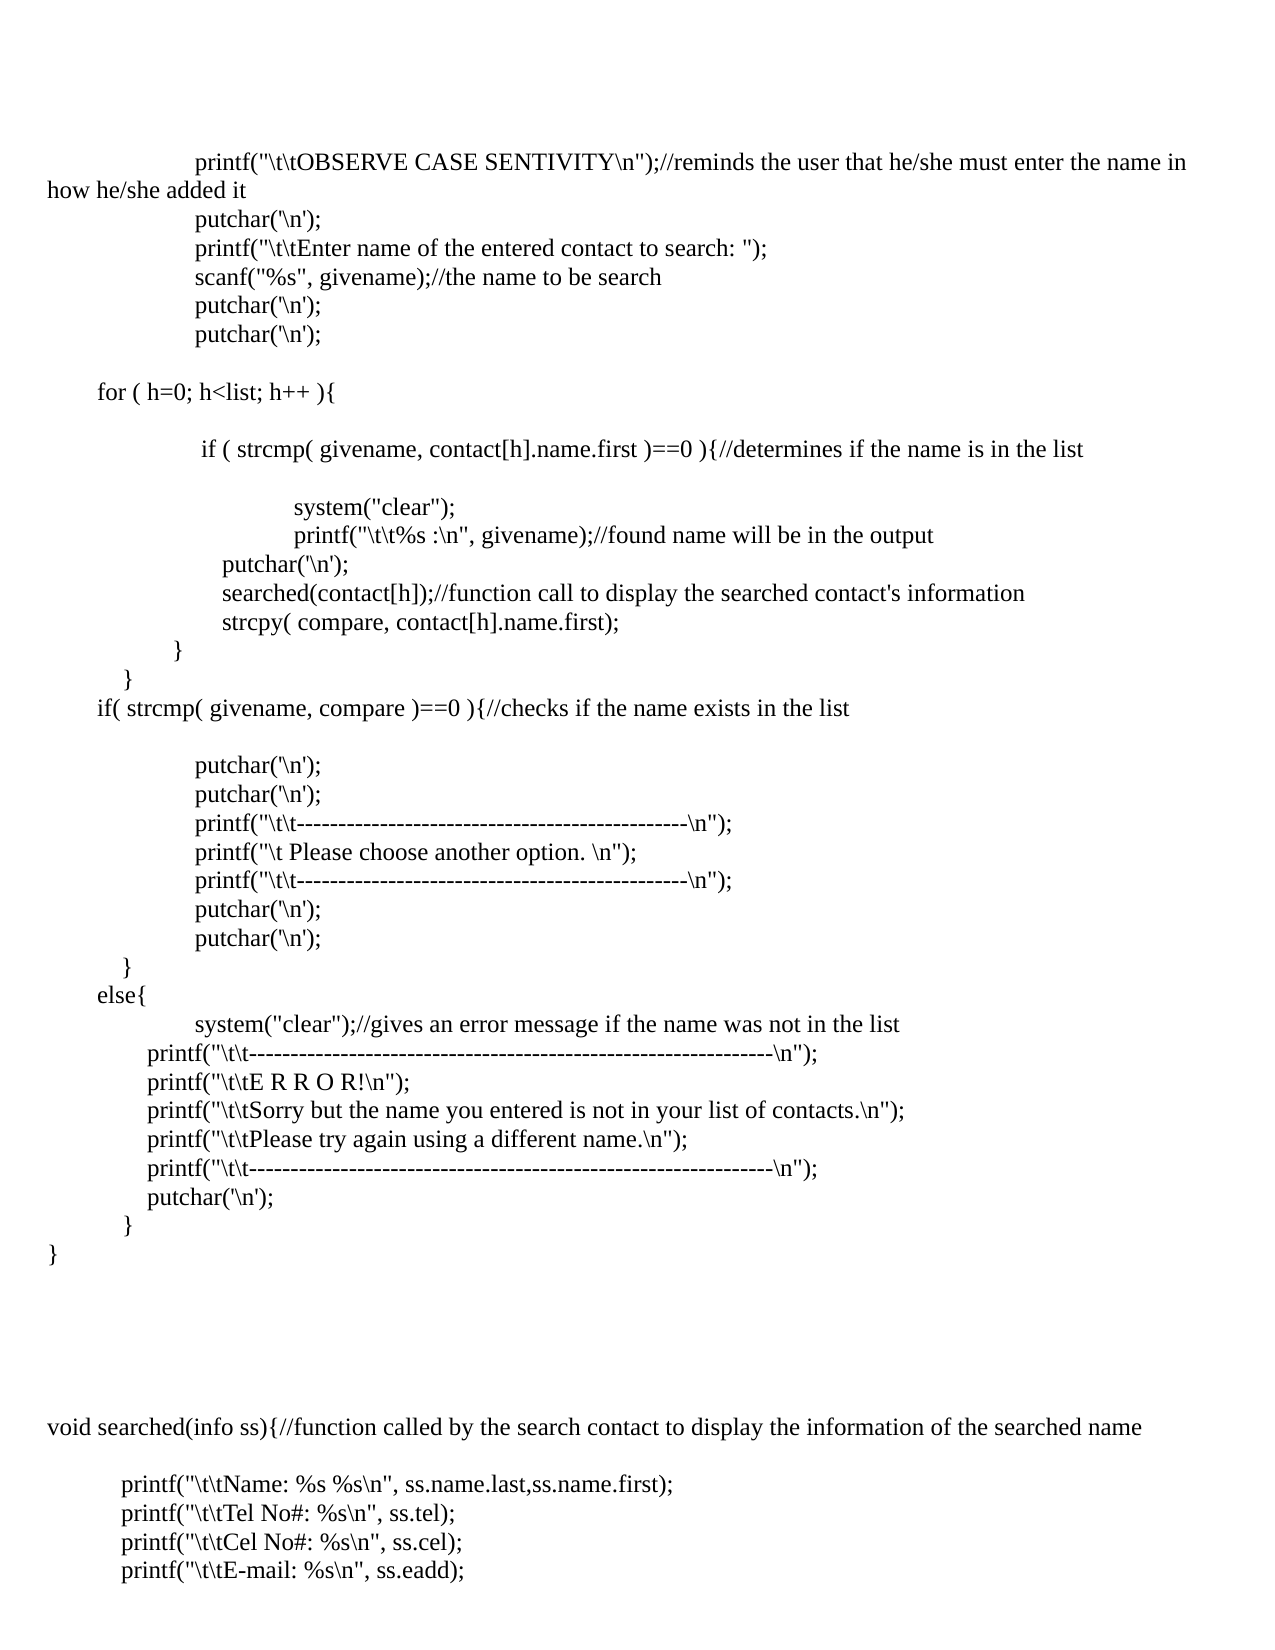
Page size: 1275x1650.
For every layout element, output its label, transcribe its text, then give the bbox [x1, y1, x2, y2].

text putchar('\n'); [47, 319, 1213, 348]
text printf("\t\tSorry but the name you entered is not in your list of contacts.\n"); [47, 1096, 1213, 1124]
text if ( strcmp( givename, contact[h].name.first )==0 ){//determines if the name is in the list [47, 434, 1213, 463]
text putchar('\n'); [47, 204, 1213, 233]
text printf("\t\tEnter name of the entered contact to search: "); [47, 233, 1213, 262]
text putchar('\n'); [47, 1182, 1213, 1211]
text } [47, 1239, 1213, 1268]
text printf("\t Please choose another option. \n"); [47, 837, 1213, 866]
text } [47, 664, 1213, 693]
text putchar('\n'); [47, 923, 1213, 952]
text putchar('\n'); [47, 779, 1213, 808]
text putchar('\n'); [47, 751, 1213, 779]
text system("clear");//gives an error message if the name was not in the list [47, 1009, 1213, 1038]
text printf("\t\tE-mail: %s\n", ss.eadd); [47, 1556, 1213, 1584]
text } [47, 952, 1213, 981]
text printf("\t\tOBSERVE CASE SENTIVITY\n");//reminds the user that he/she must enter the name in how he/she added it [47, 147, 1213, 204]
text if( strcmp( givename, compare )==0 ){//checks if the name exists in the list [47, 693, 1213, 722]
text printf("\t\tTel No#: %s\n", ss.tel); [47, 1498, 1213, 1527]
text printf("\t\tCel No#: %s\n", ss.cel); [47, 1527, 1213, 1556]
text else{ [47, 981, 1213, 1009]
text putchar('\n'); [47, 894, 1213, 923]
text system("clear"); [47, 492, 1213, 521]
text printf("\t\t%s :\n", givename);//found name will be in the output [47, 521, 1213, 549]
text printf("\t\t---------------------------------------------------------------\n"); [47, 1153, 1213, 1182]
text putchar('\n'); [47, 549, 1213, 578]
text printf("\t\tPlease try again using a different name.\n"); [47, 1124, 1213, 1153]
text printf("\t\t---------------------------------------------------------------\n"); [47, 1038, 1213, 1067]
text printf("\t\t-----------------------------------------------\n"); [47, 808, 1213, 837]
text searched(contact[h]);//function call to display the searched contact's information [47, 578, 1213, 607]
text for ( h=0; h<list; h++ ){ [47, 377, 1213, 406]
text printf("\t\t-----------------------------------------------\n"); [47, 866, 1213, 894]
text printf("\t\tE R R O R!\n"); [47, 1067, 1213, 1096]
text } [47, 1211, 1213, 1239]
text putchar('\n'); [47, 291, 1213, 319]
text } [47, 636, 1213, 664]
text void searched(info ss){//function called by the search contact to display the information of the searched name [47, 1412, 1213, 1441]
text scanf("%s", givename);//the name to be search [47, 262, 1213, 291]
text printf("\t\tName: %s %s\n", ss.name.last,ss.name.first); [47, 1469, 1213, 1498]
text strcpy( compare, contact[h].name.first); [47, 607, 1213, 636]
